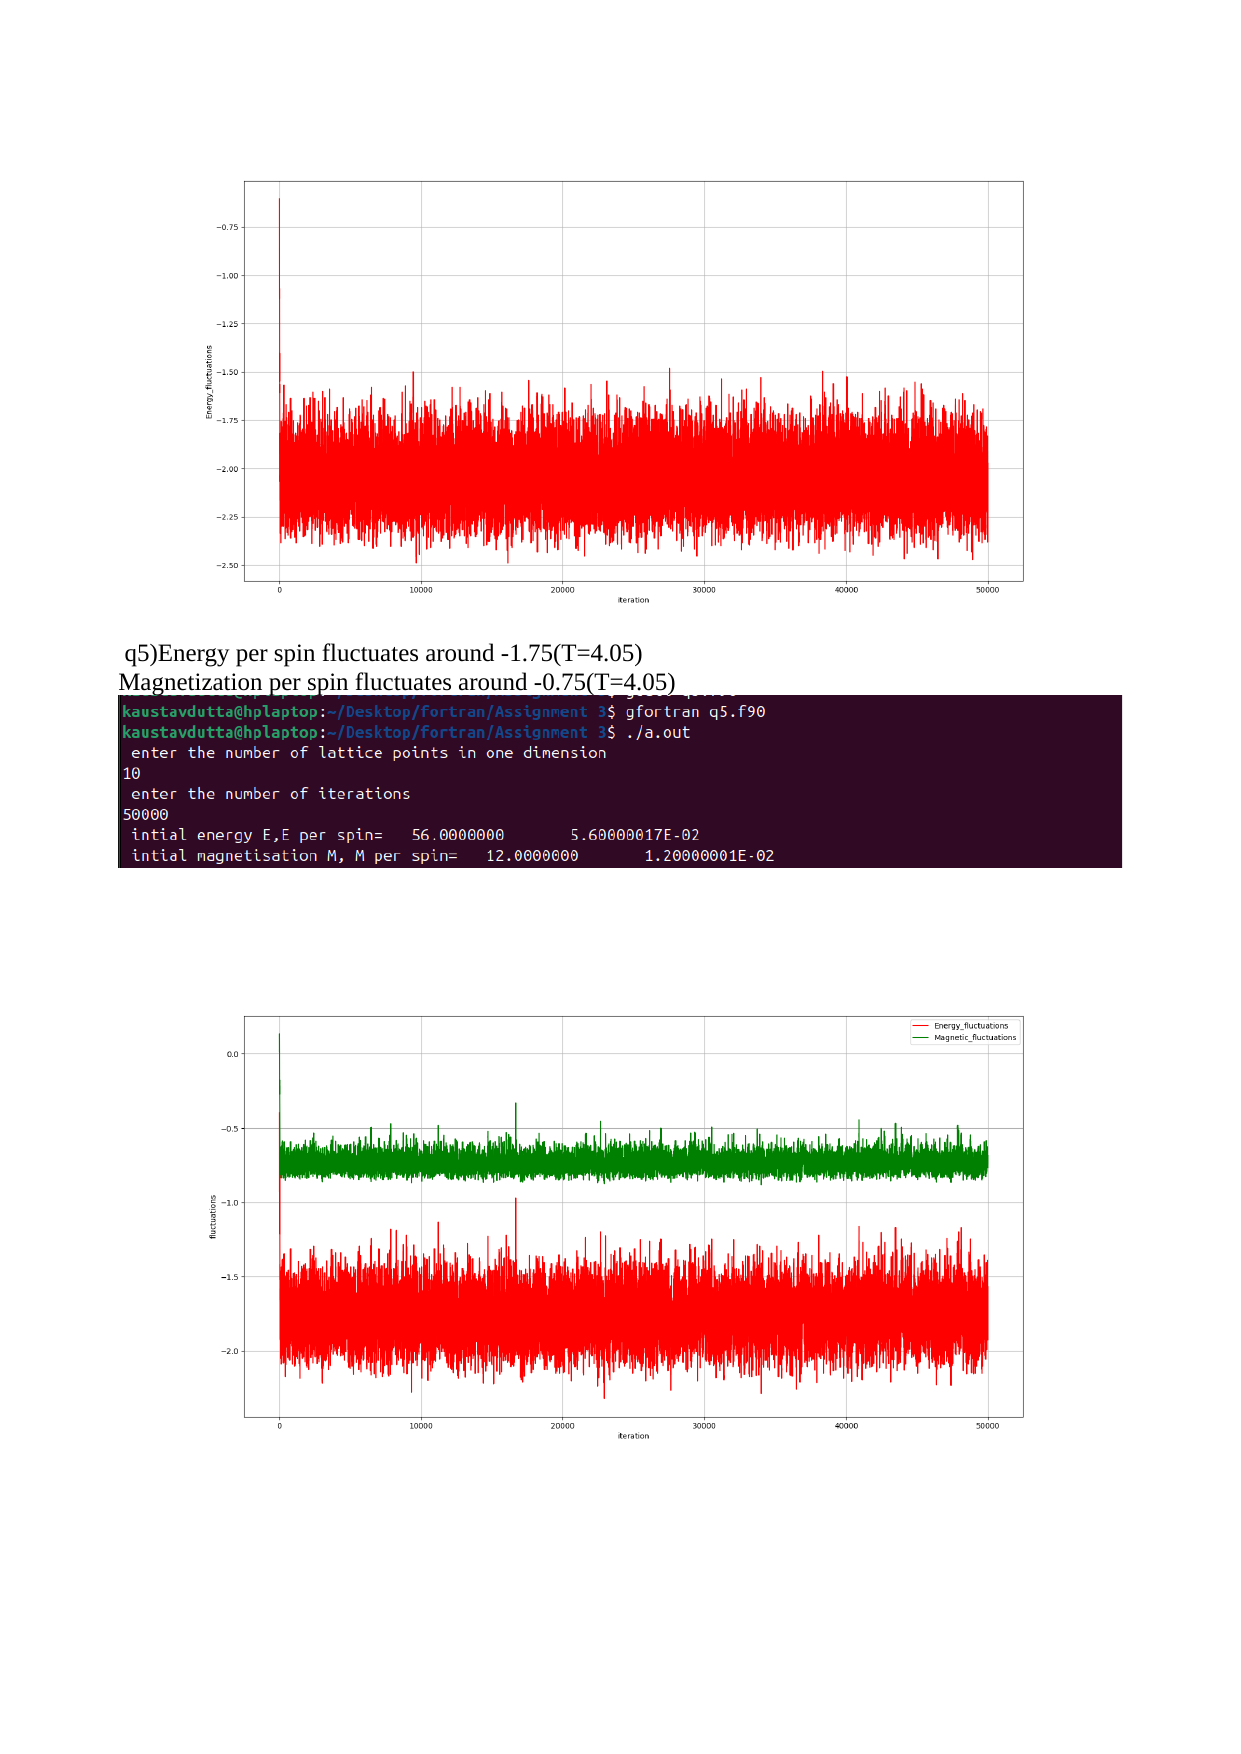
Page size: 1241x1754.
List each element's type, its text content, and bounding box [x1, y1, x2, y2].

text q5)Energy per spin fluctuates around -1.75(T=4.05) [118, 638, 1122, 667]
picture [118, 118, 1123, 638]
picture [118, 953, 1123, 1474]
picture [118, 695, 1123, 868]
text Magnetization per spin fluctuates around -0.75(T=4.05) [118, 667, 1122, 695]
